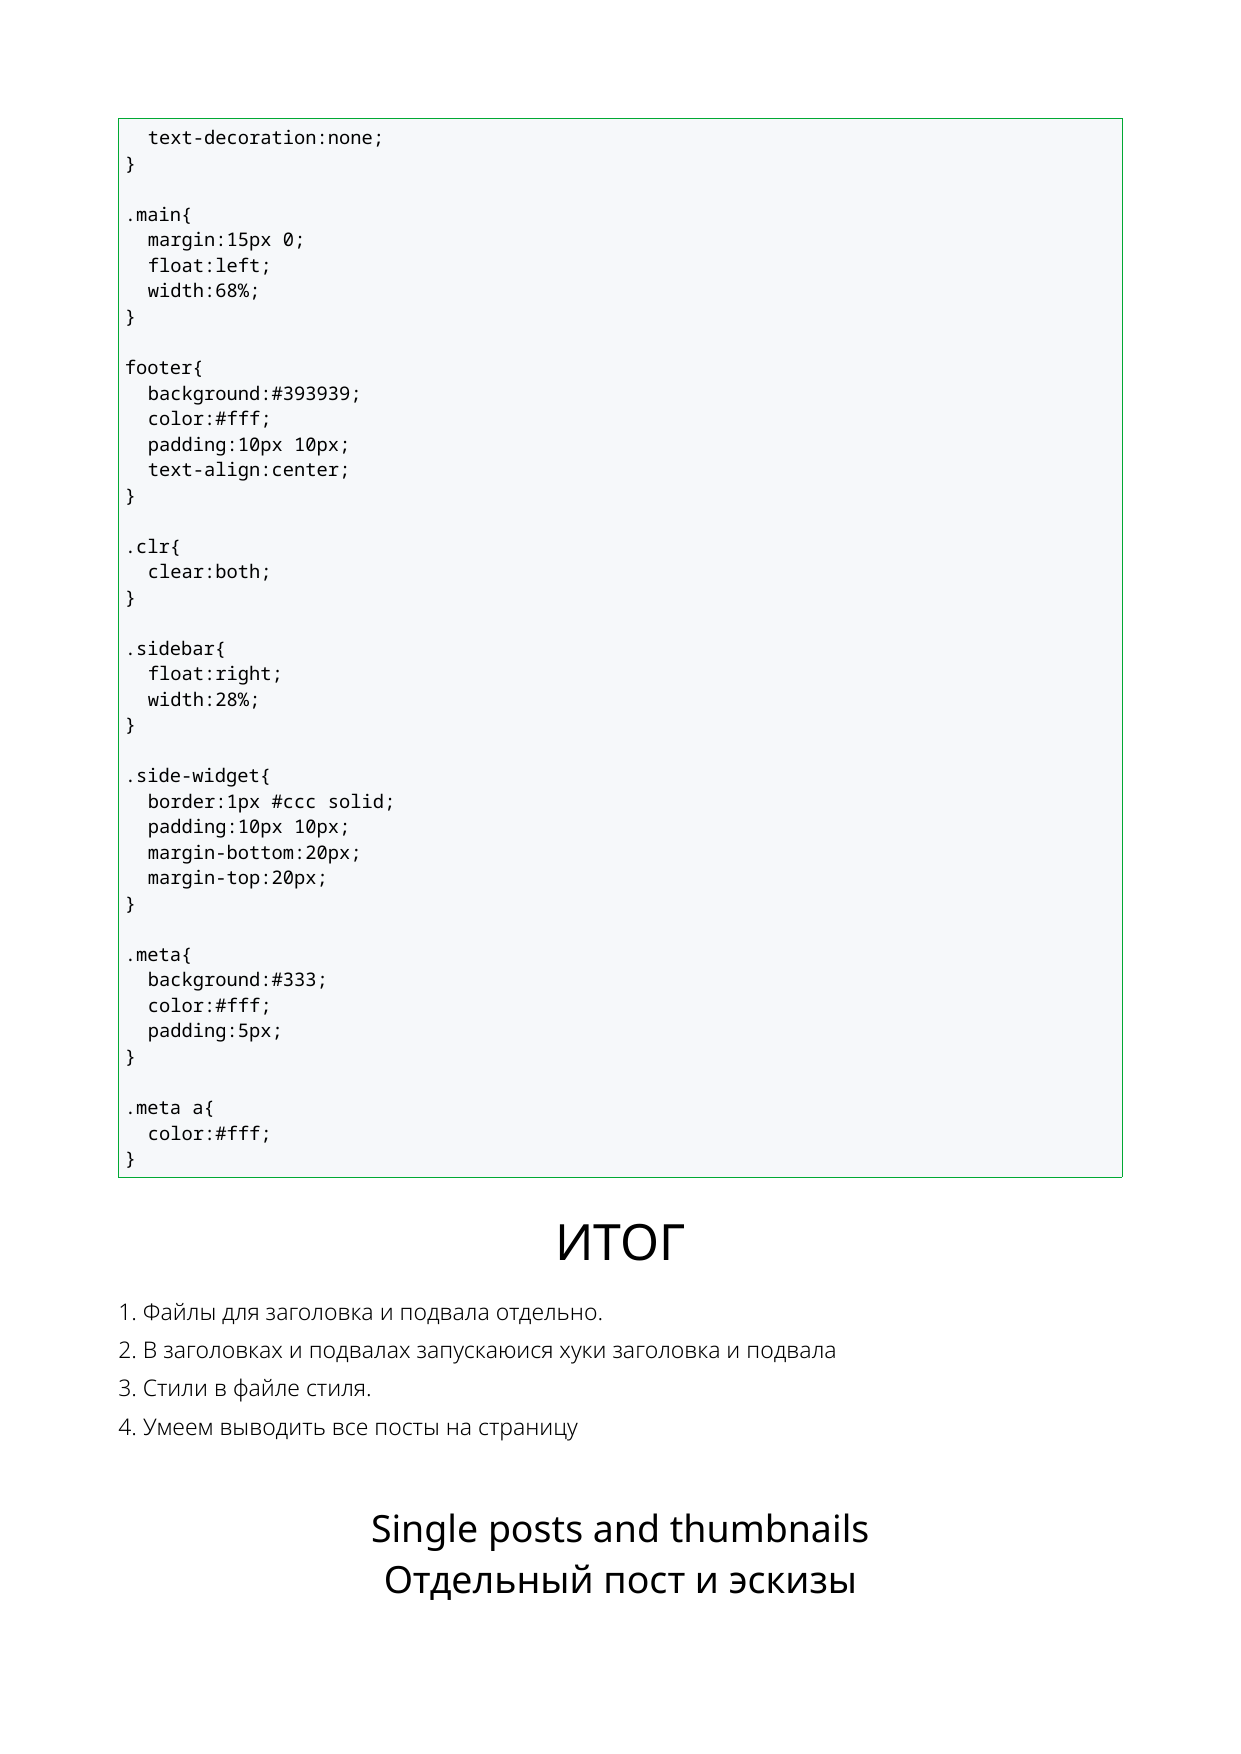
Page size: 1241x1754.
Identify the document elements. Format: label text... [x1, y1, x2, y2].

text } [119, 884, 1122, 909]
text border:1px #ccc solid; [119, 782, 1122, 807]
text clear:both; [119, 552, 1122, 577]
text width:68%; [119, 271, 1122, 297]
text margin-bottom:20px; [119, 833, 1122, 858]
text .main{ [119, 195, 1122, 220]
text color:#fff; [119, 399, 1122, 424]
subtitle Single posts and thumbnails [118, 1503, 1122, 1554]
text float:left; [119, 246, 1122, 271]
text } [119, 1139, 1122, 1177]
text margin:15px 0; [119, 220, 1122, 246]
subtitle Отдельный пост и эскизы [118, 1554, 1122, 1605]
text width:28%; [119, 679, 1122, 705]
text 3. Стили в файле стиля. [118, 1376, 1122, 1402]
text 2. В заголовках и подвалах запускаюися хуки заголовка и подвала [118, 1337, 1122, 1364]
text text-decoration:none; [119, 119, 1122, 144]
text footer{ [119, 348, 1122, 373]
text 4. Умеем выводить все посты на страницу [118, 1414, 1122, 1441]
text 1. Файлы для заголовка и подвала отдельно. [118, 1299, 1122, 1325]
text color:#fff; [119, 1113, 1122, 1139]
text .side-widget{ [119, 756, 1122, 782]
text } [119, 705, 1122, 731]
text .meta a{ [119, 1088, 1122, 1113]
text margin-top:20px; [119, 858, 1122, 884]
text } [119, 297, 1122, 322]
text text-align:center; [119, 450, 1122, 475]
text float:right; [119, 654, 1122, 679]
text } [119, 144, 1122, 169]
text background:#393939; [119, 373, 1122, 399]
text } [119, 475, 1122, 501]
text color:#fff; [119, 986, 1122, 1011]
text .clr{ [119, 526, 1122, 552]
text .sidebar{ [119, 628, 1122, 654]
text padding:10px 10px; [119, 807, 1122, 833]
text } [119, 1037, 1122, 1062]
text } [119, 577, 1122, 603]
text padding:5px; [119, 1011, 1122, 1037]
subtitle ИТОГ [118, 1207, 1122, 1275]
text padding:10px 10px; [119, 424, 1122, 450]
text background:#333; [119, 960, 1122, 986]
text .meta{ [119, 935, 1122, 960]
